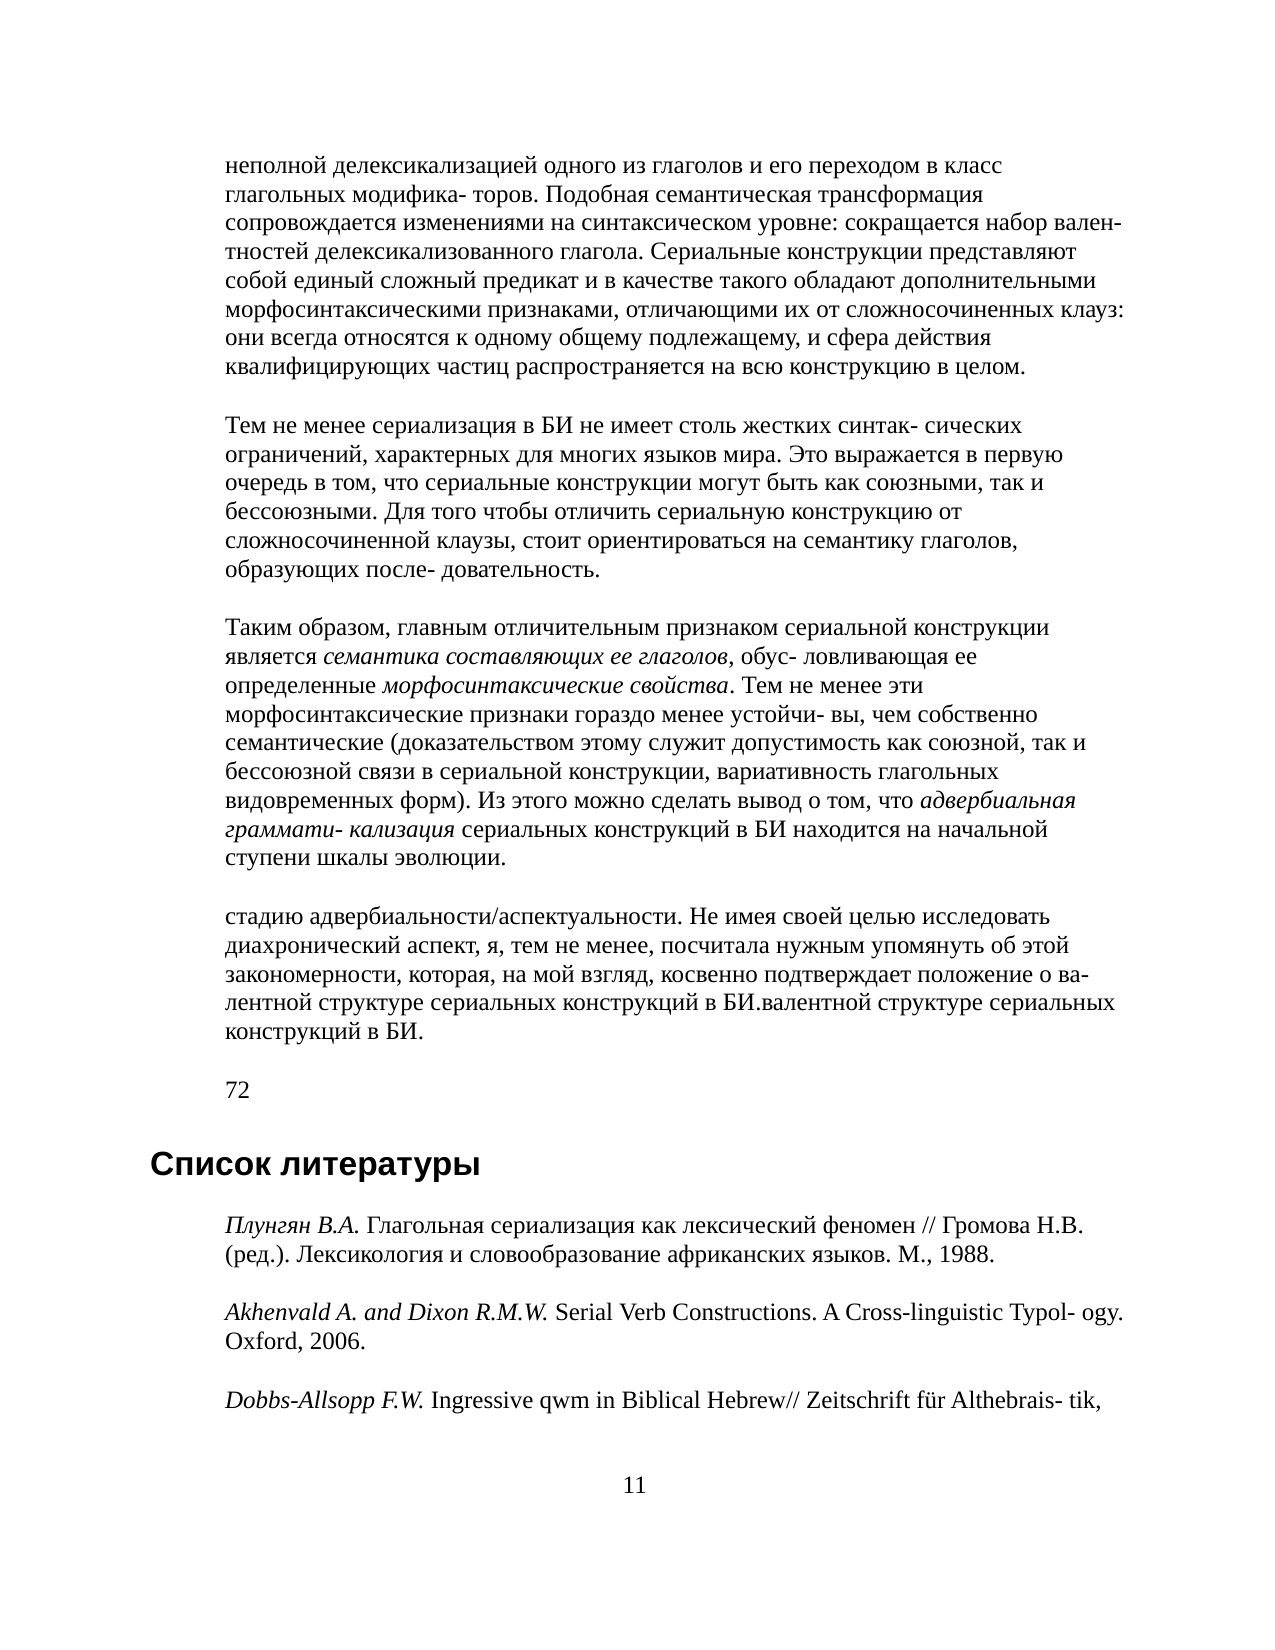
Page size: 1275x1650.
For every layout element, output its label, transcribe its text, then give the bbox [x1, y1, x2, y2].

text стадию адвербиальности/аспектуальности. Не имея своей целью исследовать диахронический аспект, я, тем не менее, посчитала нужным упомянуть об этой закономерности, которая, на мой взгляд, косвенно подтверждает положение о ва- лентной структуре сериальных конструкций в БИ.валентной структуре сериальных конструкций в БИ. [225, 901, 1125, 1045]
text 72 [225, 1075, 1125, 1104]
text Плунгян В.А. Глагольная сериализация как лексический феномен // Громова Н.В. (ред.). Лексикология и словообразование африканских языков. М., 1988. [225, 1210, 1125, 1267]
text Akhenvald A. and Dixon R.M.W. Serial Verb Constructions. A Cross-linguistic Typol- ogy. Oxford, 2006. [225, 1297, 1125, 1355]
text Dobbs-Allsopp F.W. Ingressive qwm in Biblical Hebrew// Zeitschrift für Althebrais- tik, [225, 1385, 1125, 1414]
text Таким образом, главным отличительным признаком сериальной конструкции является семантика составляющих ее глаголов, обус- ловливающая ее определенные морфосинтаксические свойства. Тем не менее эти морфосинтаксические признаки гораздо менее устойчи- вы, чем собственно семантические (доказательством этому служит допустимость как союзной, так и бессоюзной связи в сериальной конструкции, вариативность глагольных видовременных форм). Из этого можно сделать вывод о том, что адвербиальная граммати- кализация сериальных конструкций в БИ находится на начальной ступени шкалы эволюции. [225, 612, 1125, 871]
text неполной делексикализацией одного из глаголов и его переходом в класс глагольных модифика- торов. Подобная семантическая трансформация сопровождается изменениями на синтаксическом уровне: сокращается набор вален- тностей делексикализованного глагола. Сериальные конструкции представляют собой единый сложный предикат и в качестве такого обладают дополнительными морфосинтаксическими признаками, отличающими их от сложносочиненных клауз: они всегда относятся к одному общему подлежащему, и сфера действия квалифицирующих частиц распространяется на всю конструкцию в целом. [225, 150, 1125, 380]
text Тем не менее сериализация в БИ не имеет столь жестких синтак- сических ограничений, характерных для многих языков мира. Это выражается в первую очередь в том, что сериальные конструкции могут быть как союзными, так и бессоюзными. Для того чтобы отличить сериальную конструкцию от сложносочиненной клаузы, стоит ориентироваться на семантику глаголов, образующих после- довательность. [225, 410, 1125, 582]
subtitle Список литературы [150, 1144, 1125, 1182]
